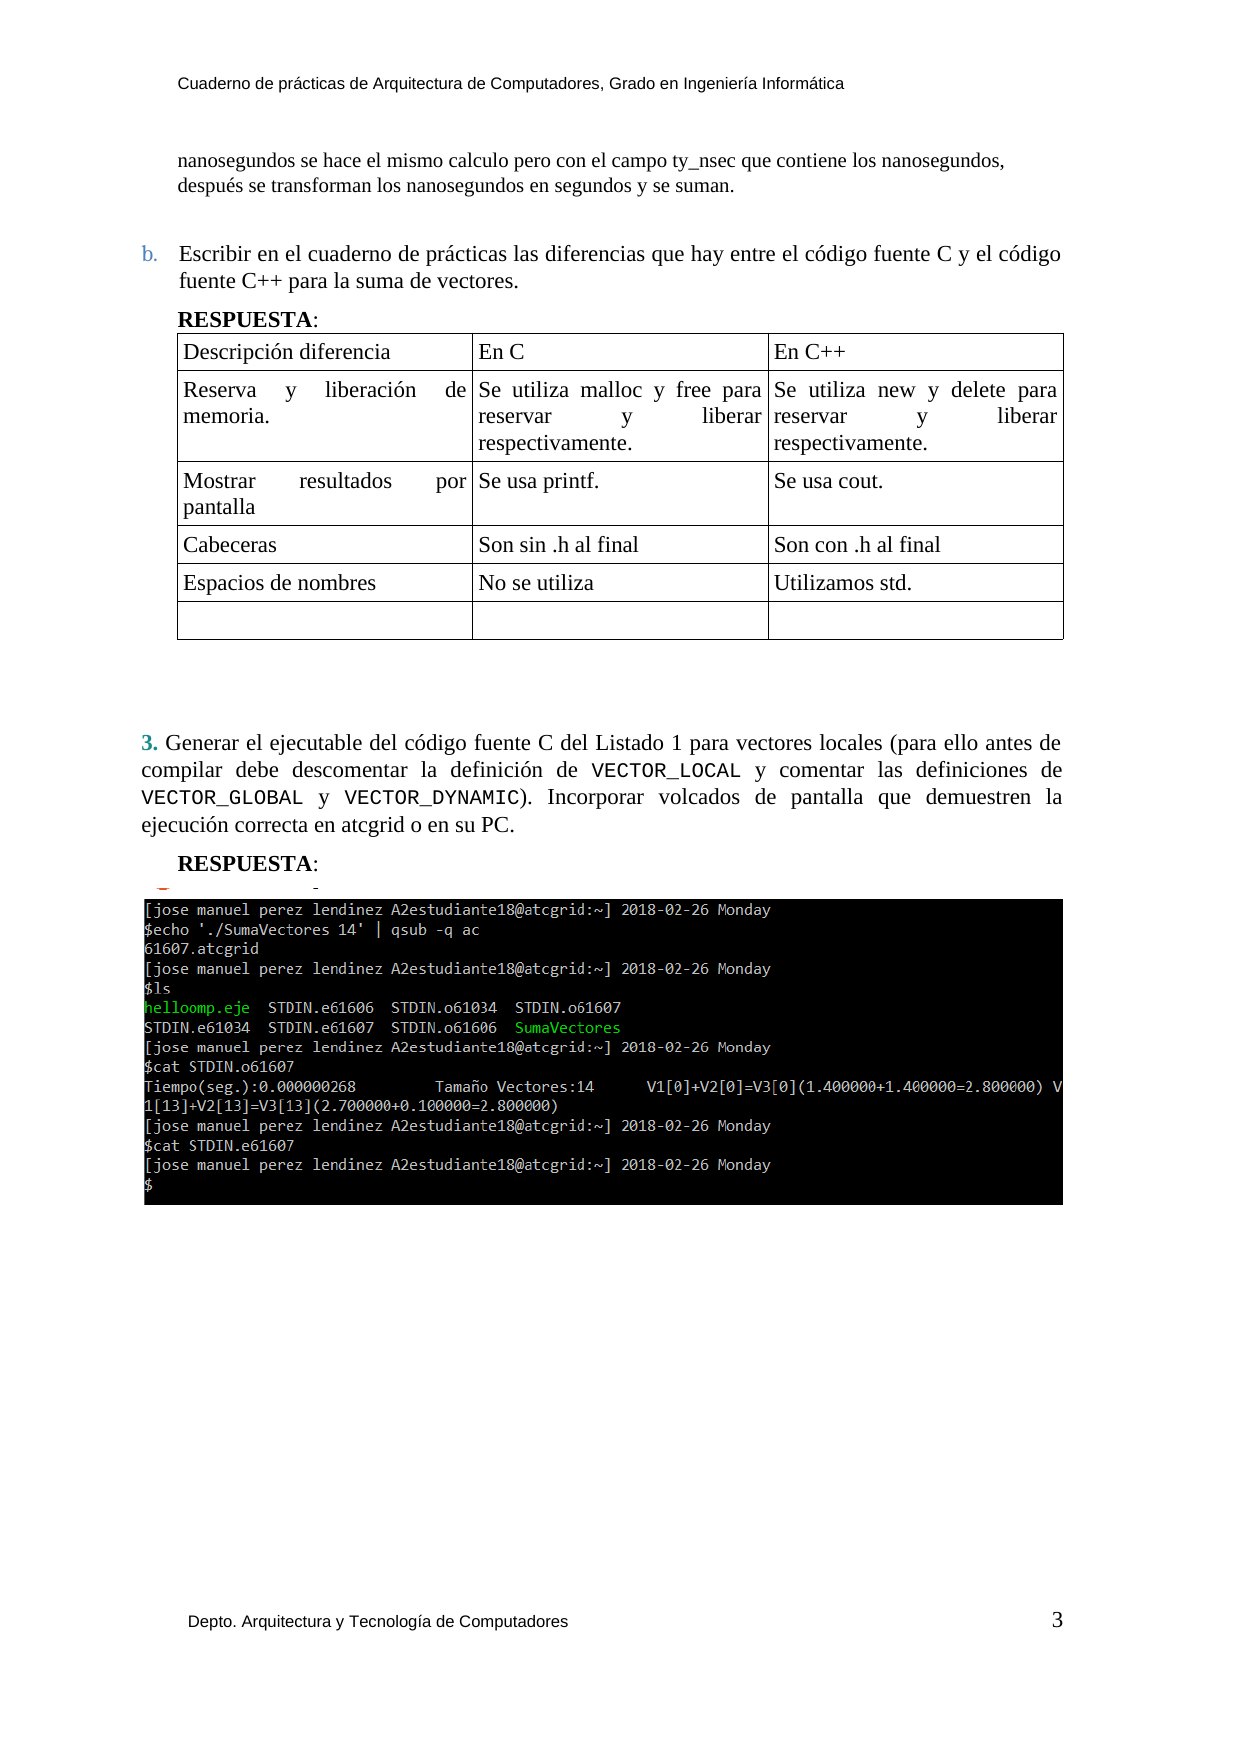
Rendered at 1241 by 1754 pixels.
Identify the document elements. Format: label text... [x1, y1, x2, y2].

table_header En C [473, 334, 768, 370]
list RESPUESTA: [177, 850, 1063, 876]
table_header En C++ [769, 334, 1063, 370]
text nanosegundos se hace el mismo calculo pero con el campo ty_nsec que contiene los nanosegundos, después se transforman los nanosegundos en segundos y se suman. [177, 148, 1063, 197]
table_cell Cabeceras [178, 526, 472, 563]
table_cell [473, 602, 768, 639]
table_cell Espacios de nombres [178, 564, 472, 601]
table_cell Se utiliza new y delete para reservar y liberar respectivamente. [769, 371, 1063, 461]
table_cell No se utiliza [473, 564, 768, 601]
table_cell Se usa cout. [769, 462, 1063, 525]
table_cell Son con .h al final [769, 526, 1063, 563]
table_cell [769, 602, 1063, 639]
table_cell Se usa printf. [473, 462, 768, 525]
picture [144, 888, 1063, 1205]
table_cell Utilizamos std. [769, 564, 1063, 601]
table_cell Se utiliza malloc y free para reservar y liberar respectivamente. [473, 371, 768, 461]
table_cell [178, 602, 472, 639]
table_cell Reserva y liberación de memoria. [178, 371, 472, 461]
list RESPUESTA: [177, 306, 1063, 332]
table_cell Son sin .h al final [473, 526, 768, 563]
list Escribir en el cuaderno de prácticas las diferencias que hay entre el código fuente C y el código fuente C++ para la suma de vectores. [141, 240, 1063, 293]
list 3. Generar el ejecutable del código fuente C del Listado 1 para vectores locales (para ello antes de compilar debe descomentar la definición de VECTOR_LOCAL y comentar las definiciones de VECTOR_GLOBAL y VECTOR_DYNAMIC). Incorporar volcados de pantalla que demuestren la ejecución correcta en atcgrid o en su PC. [103, 729, 1063, 837]
table_cell Mostrar resultados por pantalla [178, 462, 472, 525]
table_header Descripción diferencia [178, 334, 472, 370]
